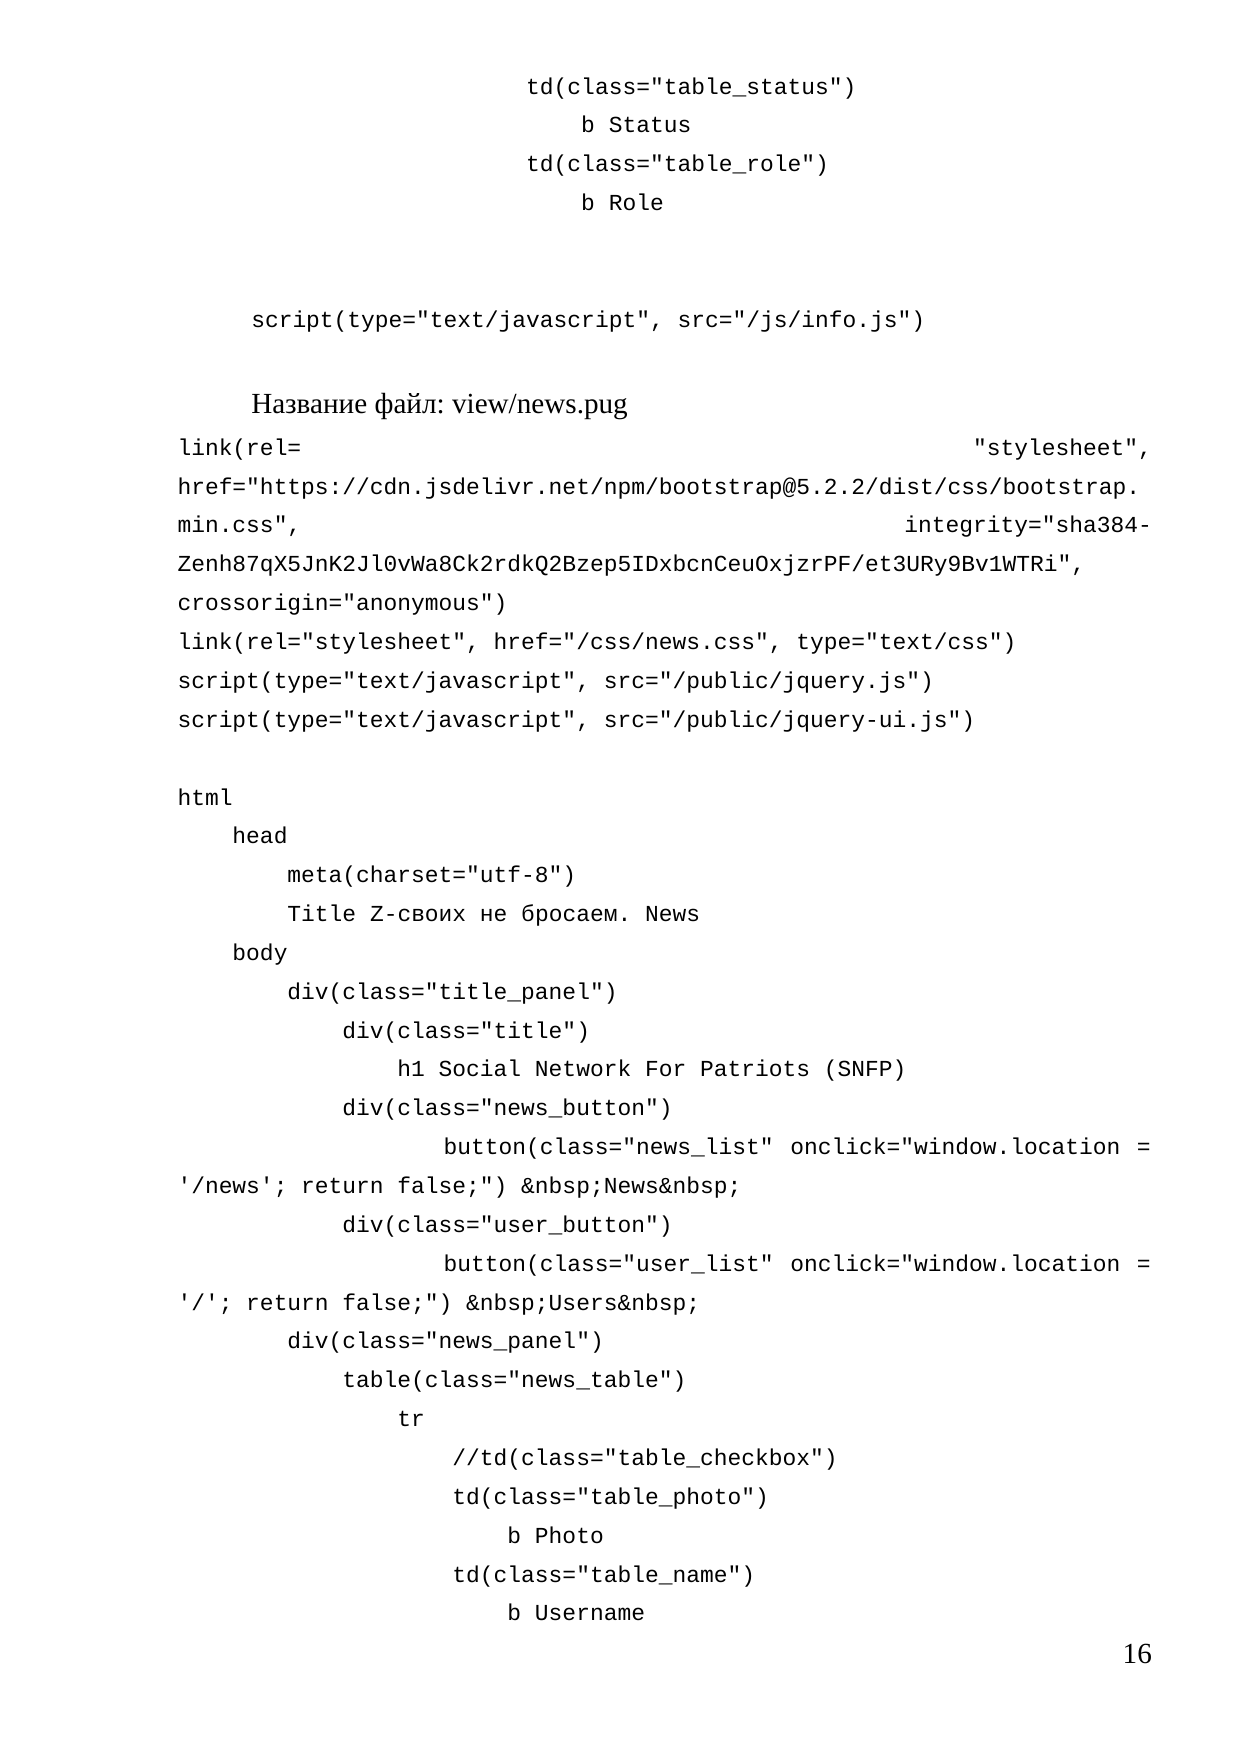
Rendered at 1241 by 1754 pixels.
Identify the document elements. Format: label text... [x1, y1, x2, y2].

text script(type="text/javascript", src="/js/info.js") [177, 308, 1152, 334]
text head [177, 825, 1152, 851]
text b Status [177, 114, 1152, 140]
text div(class="news_button") [177, 1097, 1152, 1123]
text tr [177, 1407, 1152, 1433]
text table(class="news_table") [177, 1369, 1152, 1394]
text body [177, 941, 1152, 967]
text b Username [177, 1602, 1152, 1628]
text link(rel= "stylesheet", href="https://cdn.jsdelivr.net/npm/bootstrap@5.2.2/dist/css/bootstrap.min.css", integrity="sha384-Zenh87qX5JnK2Jl0vWa8Ck2rdkQ2Bzep5IDxbcnCeuOxjzrPF/et3URy9Bv1WTRi", crossorigin="anonymous") [177, 436, 1152, 617]
text td(class="table_name") [177, 1563, 1152, 1589]
text td(class="table_photo") [177, 1485, 1152, 1511]
text link(rel="stylesheet", href="/css/news.css", type="text/css") [177, 630, 1152, 656]
text div(class="title") [177, 1019, 1152, 1045]
text b Photo [177, 1524, 1152, 1550]
text Title Z-своих не бросаем. News [177, 902, 1152, 928]
text meta(charset="utf-8") [177, 863, 1152, 889]
text button(class="user_list" onclick="window.location = '/'; return false;") &nbsp;Users&nbsp; [177, 1252, 1152, 1317]
text td(class="table_role") [177, 153, 1152, 179]
text b Role [177, 192, 1152, 217]
text script(type="text/javascript", src="/public/jquery-ui.js") [177, 708, 1152, 734]
text button(class="news_list" onclick="window.location = '/news'; return false;") &nbsp;News&nbsp; [177, 1136, 1152, 1200]
text div(class="title_panel") [177, 980, 1152, 1006]
text script(type="text/javascript", src="/public/jquery.js") [177, 669, 1152, 695]
text div(class="user_button") [177, 1213, 1152, 1239]
text td(class="table_status") [177, 75, 1152, 101]
text html [177, 786, 1152, 812]
text div(class="news_panel") [177, 1330, 1152, 1356]
text Название файл: view/news.pug [177, 386, 1152, 419]
text //td(class="table_checkbox") [177, 1446, 1152, 1472]
text h1 Social Network For Patriots (SNFP) [177, 1058, 1152, 1084]
